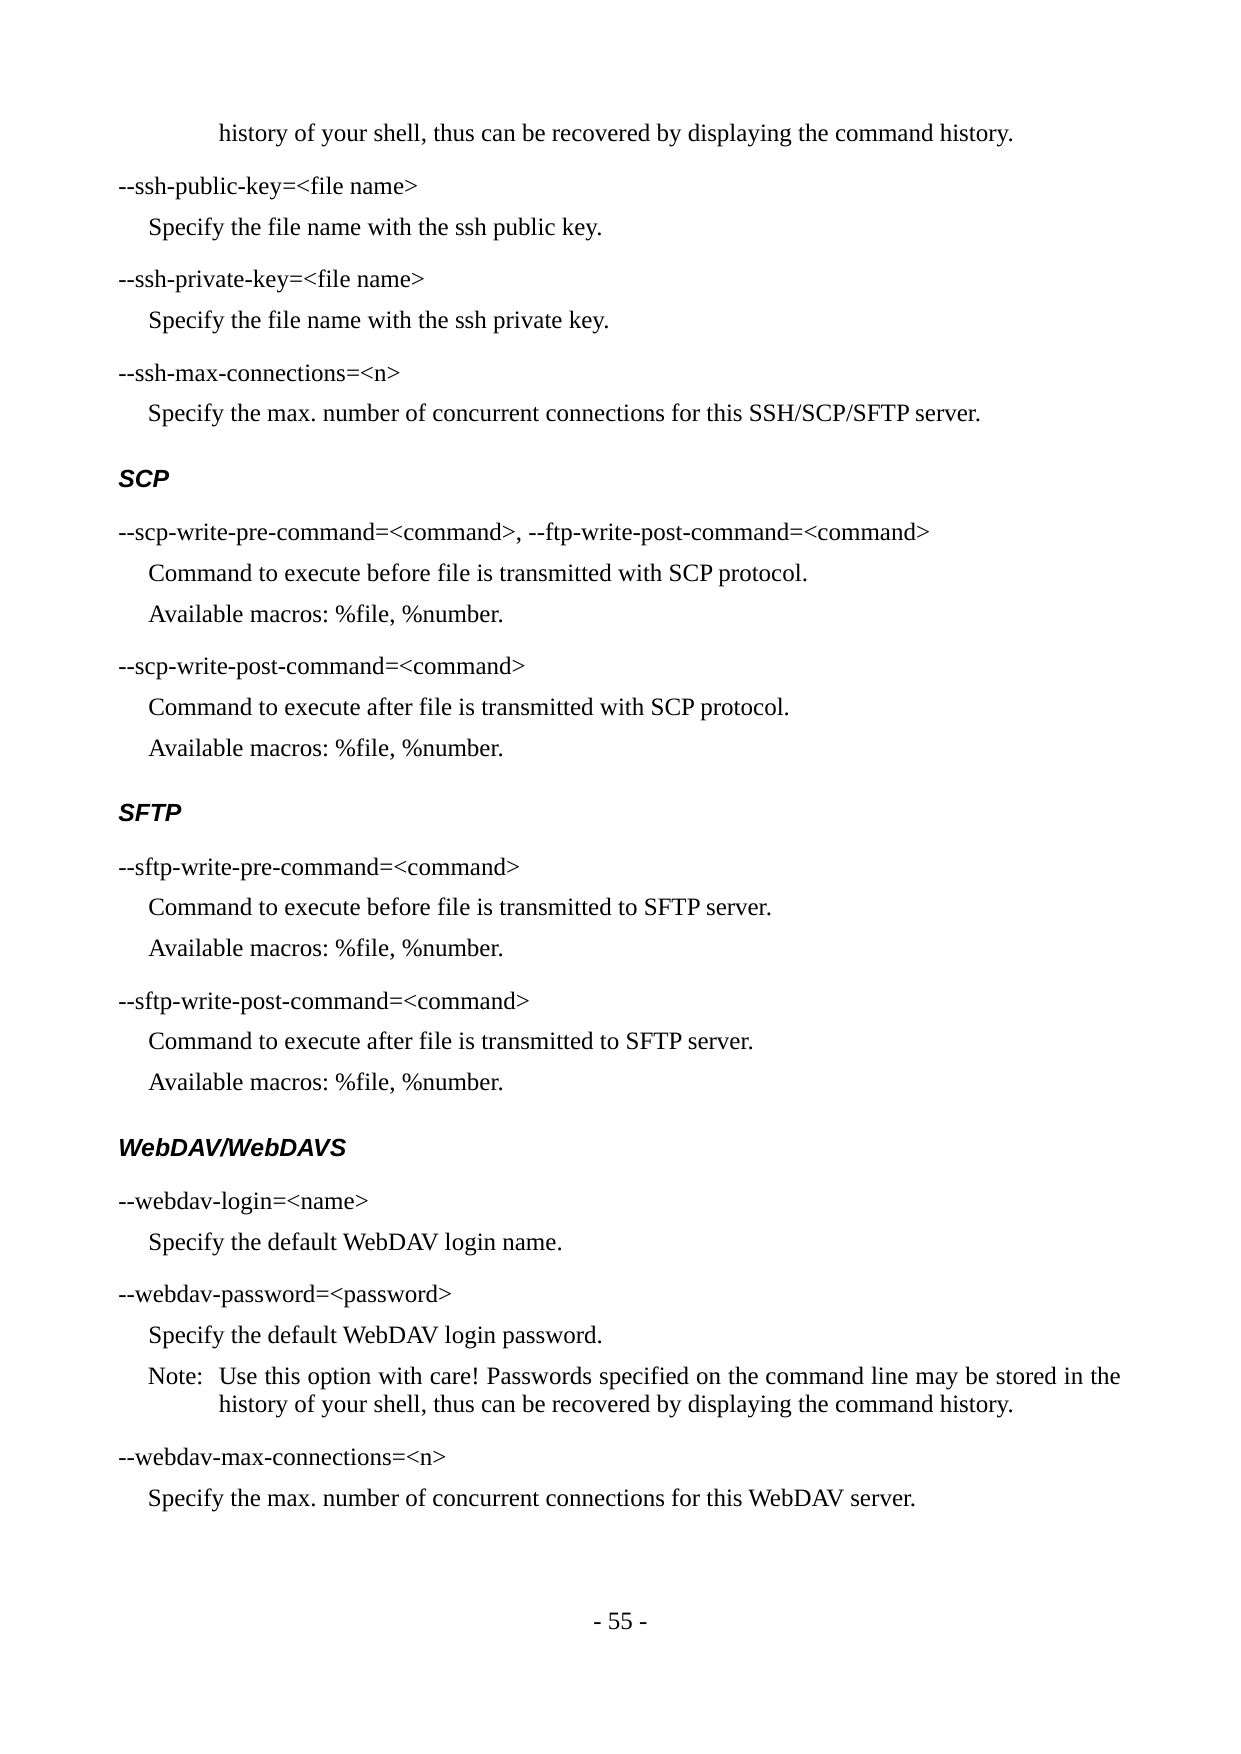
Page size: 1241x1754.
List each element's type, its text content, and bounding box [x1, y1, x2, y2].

text Specify the default WebDAV login name. [148, 1227, 1122, 1255]
text Available macros: %file, %number. [148, 1067, 1122, 1096]
text Specify the default WebDAV login password. [148, 1320, 1122, 1349]
title --ssh-max-connections=<n> [118, 358, 1122, 386]
title --scp-write-post-command=<command> [118, 651, 1122, 680]
text Command to execute before file is transmitted to SFTP server. [148, 892, 1122, 921]
text Available macros: %file, %number. [148, 733, 1122, 762]
text Specify the file name with the ssh private key. [148, 305, 1122, 334]
subtitle WebDAV/WebDAVS [118, 1133, 1122, 1161]
text Specify the file name with the ssh public key. [148, 212, 1122, 240]
subtitle SCP [118, 464, 1122, 493]
title --ssh-private-key=<file name> [118, 264, 1122, 293]
text Specify the max. number of concurrent connections for this WebDAV server. [148, 1483, 1122, 1512]
text Command to execute after file is transmitted with SCP protocol. [148, 692, 1122, 721]
title --scp-write-pre-command=<command>, --ftp-write-post-command=<command> [118, 517, 1122, 546]
text Specify the max. number of concurrent connections for this SSH/SCP/SFTP server. [148, 398, 1122, 427]
text history of your shell, thus can be recovered by displaying the command history. [148, 118, 1122, 147]
title --ssh-public-key=<file name> [118, 171, 1122, 199]
title --webdav-max-connections=<n> [118, 1442, 1122, 1471]
title --webdav-password=<password> [118, 1279, 1122, 1308]
title --webdav-login=<name> [118, 1186, 1122, 1215]
text Command to execute before file is transmitted with SCP protocol. [148, 558, 1122, 587]
subtitle SFTP [118, 798, 1122, 827]
text Available macros: %file, %number. [148, 599, 1122, 627]
text Available macros: %file, %number. [148, 933, 1122, 962]
title --sftp-write-pre-command=<command> [118, 852, 1122, 880]
text Command to execute after file is transmitted to SFTP server. [148, 1026, 1122, 1055]
title --sftp-write-post-command=<command> [118, 986, 1122, 1014]
text Note: Use this option with care! Passwords specified on the command line may be stored in the history of your shell, thus can be recovered by displaying the command history. [148, 1361, 1122, 1418]
